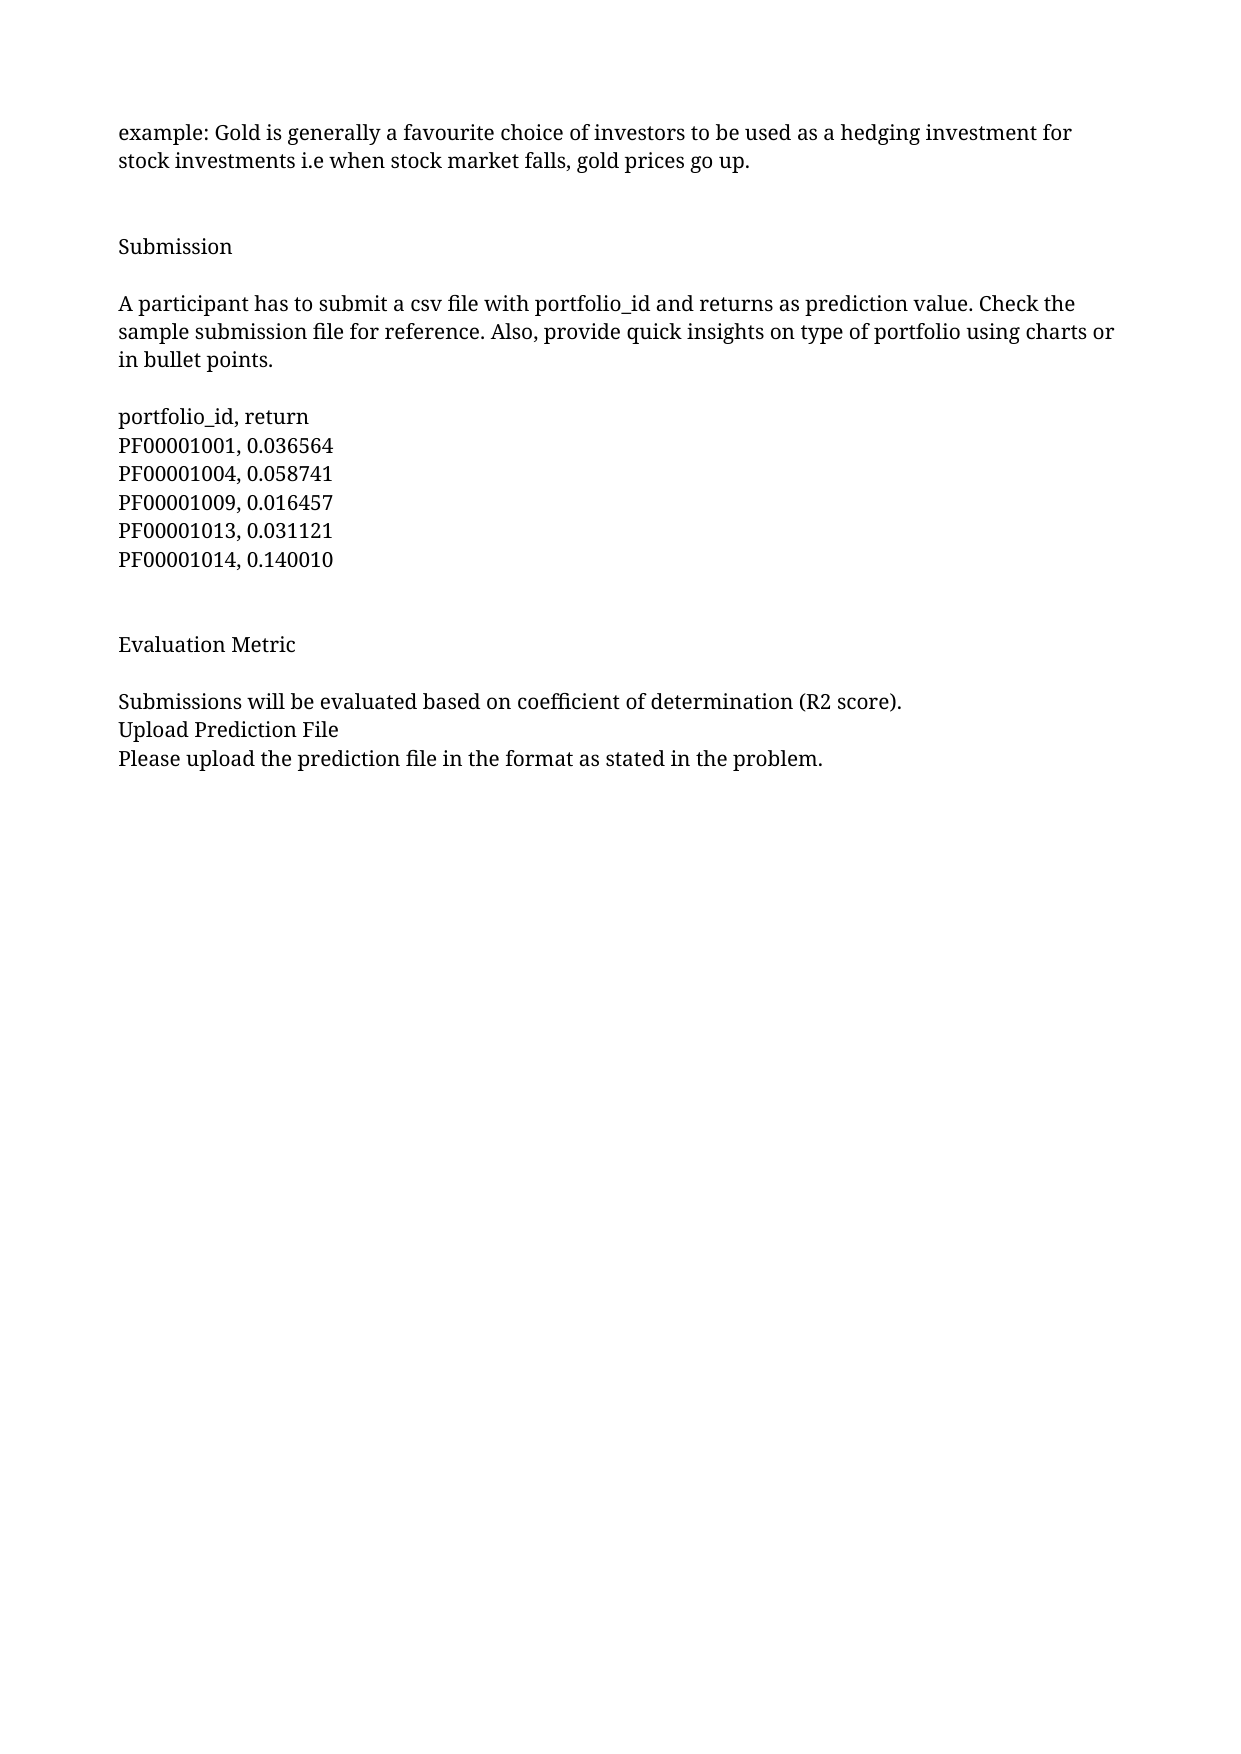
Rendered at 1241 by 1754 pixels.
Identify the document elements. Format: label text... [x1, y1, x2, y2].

text portfolio_id, return [118, 402, 1122, 431]
text PF00001013, 0.031121 [118, 516, 1122, 545]
text Evaluation Metric [118, 630, 1122, 658]
text A participant has to submit a csv file with portfolio_id and returns as prediction value. Check the sample submission file for reference. Also, provide quick insights on type of portfolio using charts or in bullet points. [118, 289, 1122, 374]
text Upload Prediction File [118, 715, 1122, 744]
text PF00001001, 0.036564 [118, 431, 1122, 459]
text PF00001009, 0.016457 [118, 488, 1122, 516]
text example: Gold is generally a favourite choice of investors to be used as a hedging investment for stock investments i.e when stock market falls, gold prices go up. [118, 118, 1122, 175]
text PF00001004, 0.058741 [118, 459, 1122, 488]
text Submission [118, 232, 1122, 260]
text Please upload the prediction file in the format as stated in the problem. [118, 744, 1122, 772]
text Submissions will be evaluated based on coefficient of determination (R2 score). [118, 687, 1122, 715]
text PF00001014, 0.140010 [118, 545, 1122, 573]
